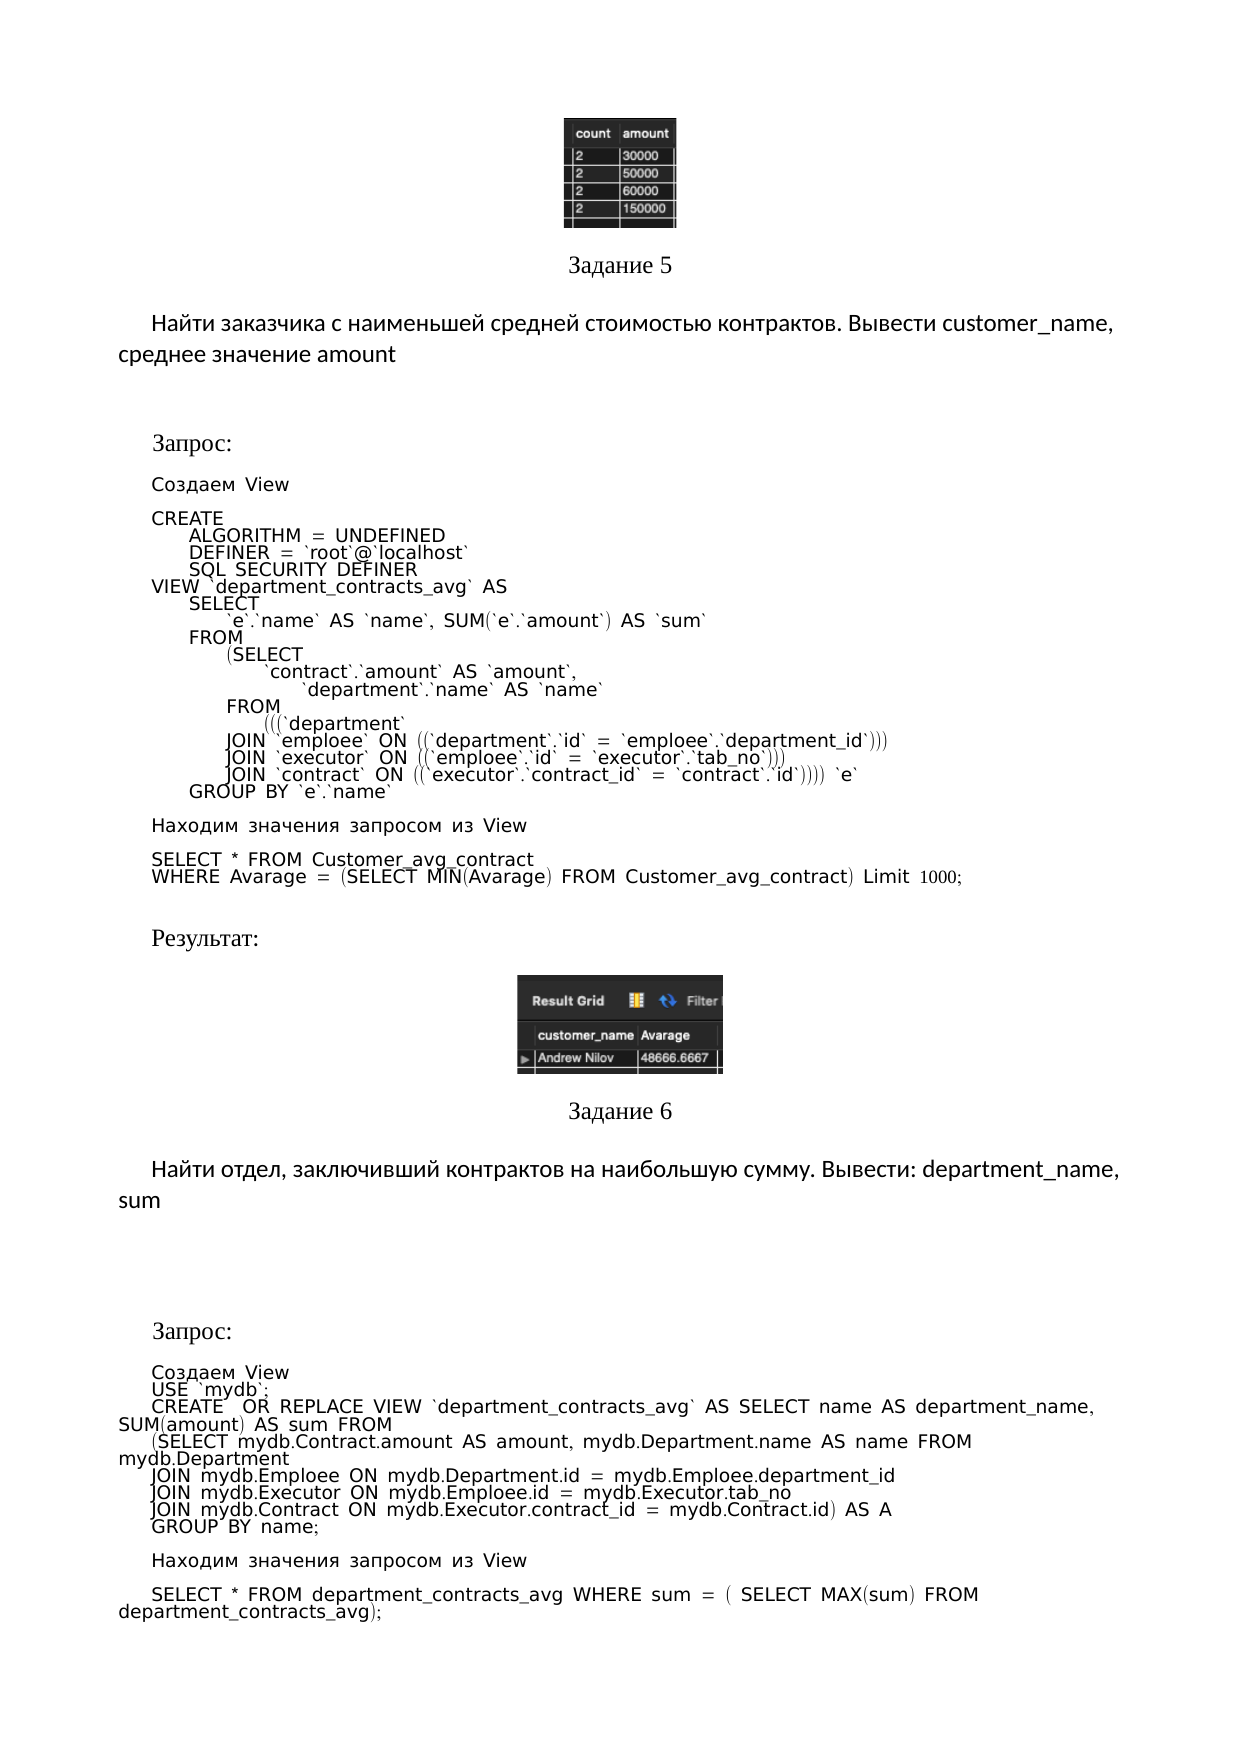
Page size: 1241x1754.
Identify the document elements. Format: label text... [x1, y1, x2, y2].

text SELECT * FROM Customer_avg_contract [118, 854, 1122, 871]
text VIEW `department_contracts_avg` AS [118, 581, 1122, 598]
picture [563, 118, 677, 228]
text Запрос: [118, 1316, 1122, 1345]
text Найти заказчика с наименьшей средней стоимостью контрактов. Вывести customer_name, среднее значение amount [118, 308, 1122, 369]
text (((`department` [118, 717, 1122, 734]
text FROM [118, 632, 1122, 649]
text JOIN mydb.Contract ON mydb.Executor.contract_id = mydb.Contract.id) AS A [118, 1503, 1122, 1521]
text (SELECT mydb.Contract.amount AS amount, mydb.Department.name AS name FROM mydb.Department [118, 1435, 1122, 1469]
text Задание 5 [118, 250, 1122, 279]
text Находим значения запросом из View [118, 1555, 1122, 1572]
text Задание 6 [118, 1096, 1122, 1124]
text DEFINER = `root`@`localhost` [118, 546, 1122, 563]
text GROUP BY `e`.`name` [118, 786, 1122, 803]
text `department`.`name` AS `name` [118, 683, 1122, 700]
text [118, 768, 228, 786]
text SQL SECURITY DEFINER [118, 563, 1122, 581]
text Создаем View [118, 1367, 1122, 1384]
text JOIN `emploee` ON ((`department`.`id` = `emploee`.`department_id`))) [229, 734, 1122, 751]
text Запрос: [118, 428, 1122, 456]
text JOIN `executor` ON ((`emploee`.`id` = `executor`.`tab_no`))) [229, 751, 1122, 768]
text FROM [118, 700, 1122, 717]
text Результат: [118, 922, 1122, 953]
picture [517, 975, 723, 1074]
text Создаем View [118, 478, 1122, 495]
text SELECT * FROM department_contracts_avg WHERE sum = ( SELECT MAX(sum) FROM department_contracts_avg); [118, 1589, 1122, 1623]
text JOIN mydb.Emploee ON mydb.Department.id = mydb.Emploee.department_id [154, 1469, 1122, 1486]
text ALGORITHM = UNDEFINED [118, 529, 1122, 546]
text SELECT [118, 598, 1122, 615]
text (SELECT [118, 649, 1122, 666]
text GROUP BY name; [118, 1521, 1122, 1538]
text JOIN `contract` ON ((`executor`.`contract_id` = `contract`.`id`)))) `e` [227, 768, 1122, 786]
text JOIN mydb.Executor ON mydb.Emploee.id = mydb.Executor.tab_no [154, 1486, 1122, 1503]
text [118, 734, 228, 751]
text CREATE OR REPLACE VIEW `department_contracts_avg` AS SELECT name AS department_name, SUM(amount) AS sum FROM [118, 1401, 1122, 1435]
text Найти отдел, заключивший контрактов на наибольшую сумму. Вывести: department_name, sum [118, 1153, 1122, 1214]
text CREATE [118, 512, 1122, 529]
text Находим значения запросом из View [118, 820, 1122, 837]
text `e`.`name` AS `name`, SUM(`e`.`amount`) AS `sum` [118, 615, 1122, 632]
text [118, 751, 228, 768]
text USE `mydb`; [118, 1384, 1122, 1401]
text `contract`.`amount` AS `amount`, [118, 666, 1122, 683]
text WHERE Avarage = (SELECT MIN(Avarage) FROM Customer_avg_contract) Limit 1000; [118, 871, 1122, 888]
